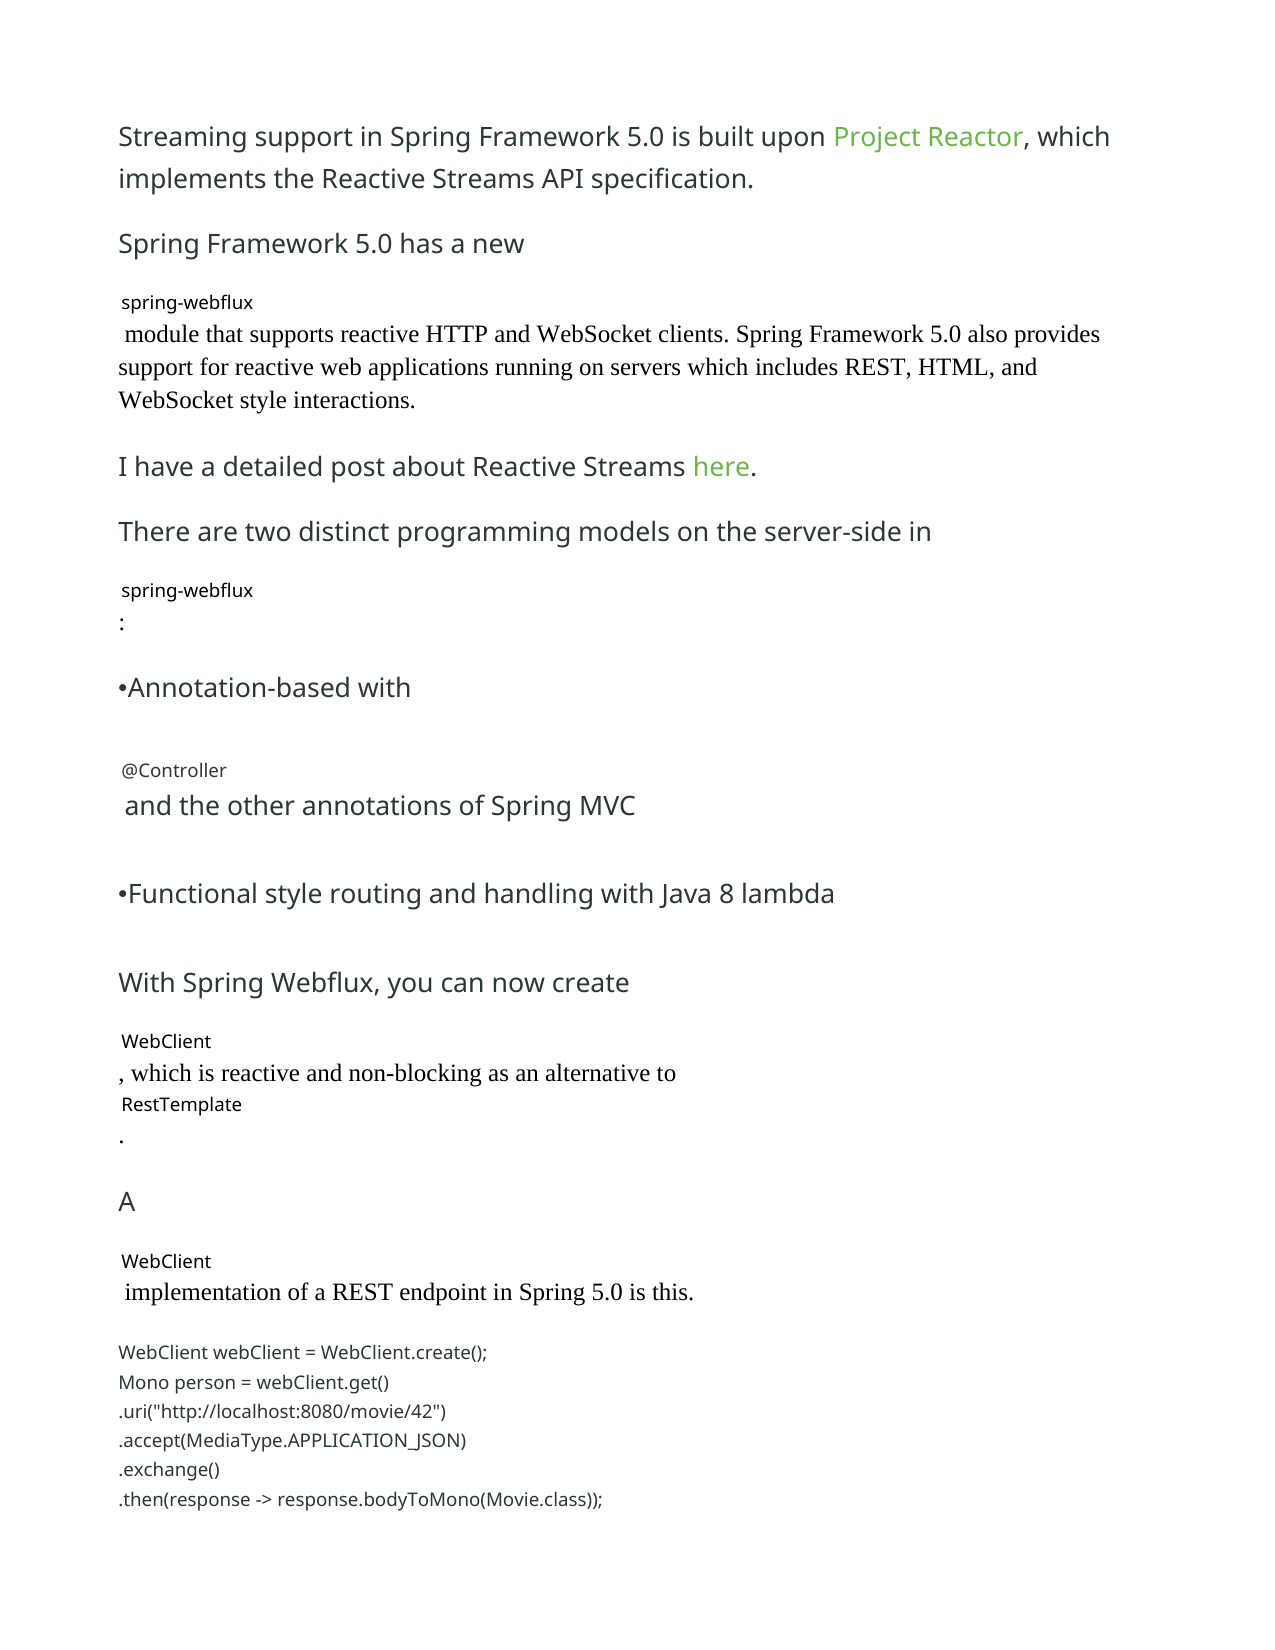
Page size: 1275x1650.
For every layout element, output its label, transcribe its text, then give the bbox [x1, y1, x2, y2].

text Streaming support in Spring Framework 5.0 is built upon Project Reactor, which implements the Reactive Streams API specification. [118, 118, 1157, 196]
list and the other annotations of Spring MVC [118, 787, 1157, 823]
text . [118, 1120, 1157, 1149]
list Annotation-based with [118, 669, 1157, 705]
text WebClient [121, 1248, 1154, 1273]
text .uri("http://localhost:8080/movie/42") [118, 1398, 1157, 1424]
text WebClient webClient = WebClient.create(); [118, 1340, 1157, 1365]
text There are two distinct programming models on the server-side in [118, 512, 1157, 549]
text A [118, 1183, 1157, 1219]
text I have a detailed post about Reactive Streams here. [118, 447, 1157, 484]
text implementation of a REST endpoint in Spring 5.0 is this. [118, 1277, 1157, 1306]
text .then(response -> response.bodyToMono(Movie.class)); [118, 1486, 1157, 1512]
text , which is reactive and non-blocking as an alternative to [118, 1058, 1157, 1087]
text : [118, 607, 1157, 636]
text .exchange() [118, 1457, 1157, 1482]
text module that supports reactive HTTP and WebSocket clients. Spring Framework 5.0 also provides support for reactive web applications running on servers which includes REST, HTML, and WebSocket style interactions. [118, 319, 1157, 414]
list @Controller [121, 758, 1154, 783]
text spring-webflux [121, 577, 1154, 603]
text Spring Framework 5.0 has a new [118, 225, 1157, 261]
text .accept(MediaType.APPLICATION_JSON) [118, 1427, 1157, 1453]
text RestTemplate [121, 1091, 1154, 1117]
text Mono person = webClient.get() [118, 1369, 1157, 1394]
text spring-webflux [121, 290, 1154, 315]
list Functional style routing and handling with Java 8 lambda [118, 875, 1157, 912]
text WebClient [121, 1029, 1154, 1054]
text With Spring Webflux, you can now create [118, 964, 1157, 1000]
